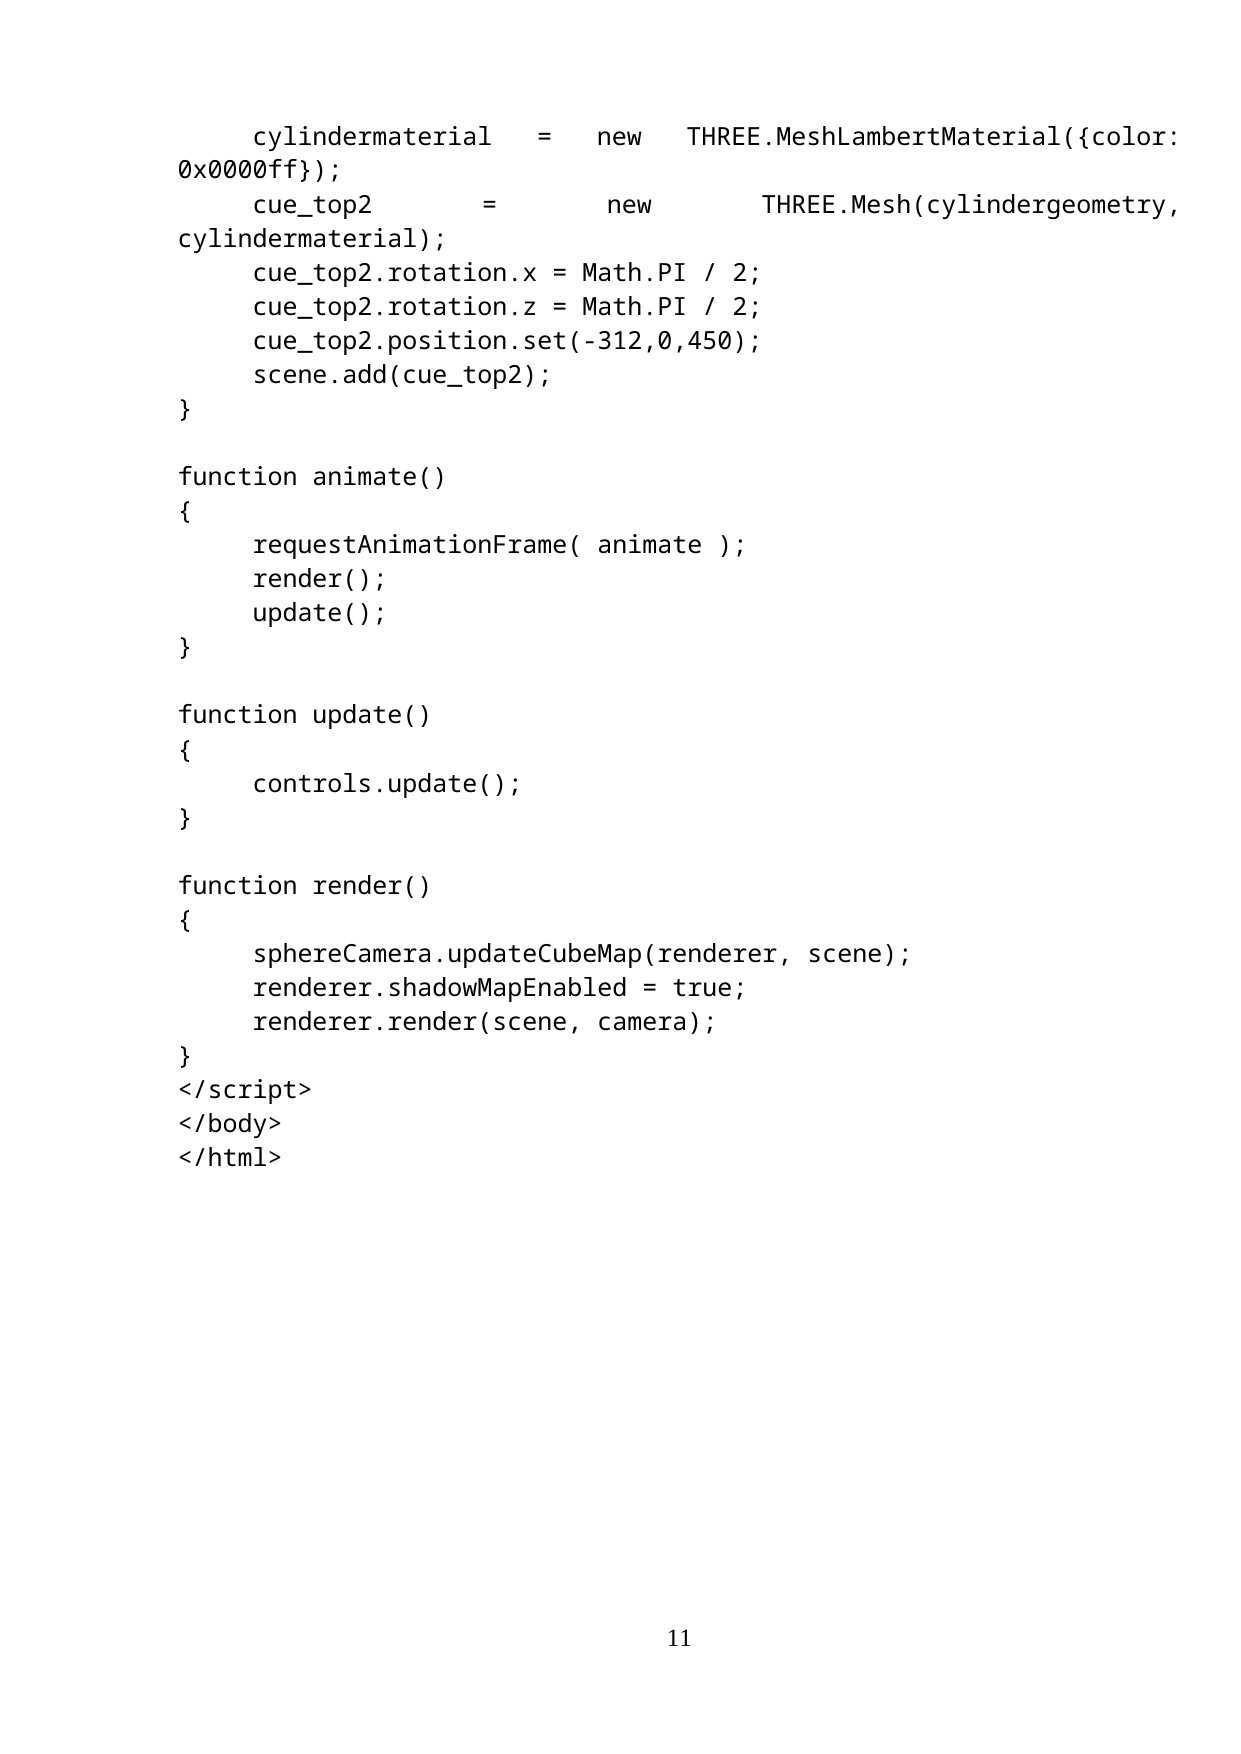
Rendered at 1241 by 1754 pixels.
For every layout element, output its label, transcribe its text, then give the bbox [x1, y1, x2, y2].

text } [177, 391, 1181, 425]
text </body> [177, 1106, 1181, 1140]
text function render() [177, 867, 1181, 902]
text } [177, 799, 1181, 833]
text scene.add(cue_top2); [177, 357, 1181, 391]
text renderer.shadowMapEnabled = true; [177, 970, 1181, 1004]
text update(); [177, 595, 1181, 629]
text </html> [177, 1140, 1181, 1174]
text cue_top2.rotation.z = Math.PI / 2; [177, 288, 1181, 322]
text sphereCamera.updateCubeMap(renderer, scene); [177, 936, 1181, 970]
text { [177, 493, 1181, 527]
text { [177, 902, 1181, 936]
text cue_top2 = new THREE.Mesh(cylindergeometry, cylindermaterial); [177, 186, 1181, 254]
text requestAnimationFrame( animate ); [177, 527, 1181, 561]
text cue_top2.position.set(-312,0,450); [177, 322, 1181, 357]
text cue_top2.rotation.x = Math.PI / 2; [177, 254, 1181, 288]
text cylindermaterial = new THREE.MeshLambertMaterial({color: 0x0000ff}); [177, 118, 1181, 186]
text } [177, 1038, 1181, 1072]
text } [177, 629, 1181, 663]
text { [177, 731, 1181, 765]
text render(); [177, 561, 1181, 595]
text </script> [177, 1072, 1181, 1106]
text function update() [177, 697, 1181, 731]
text function animate() [177, 459, 1181, 493]
text renderer.render(scene, camera); [177, 1004, 1181, 1038]
text controls.update(); [177, 765, 1181, 799]
